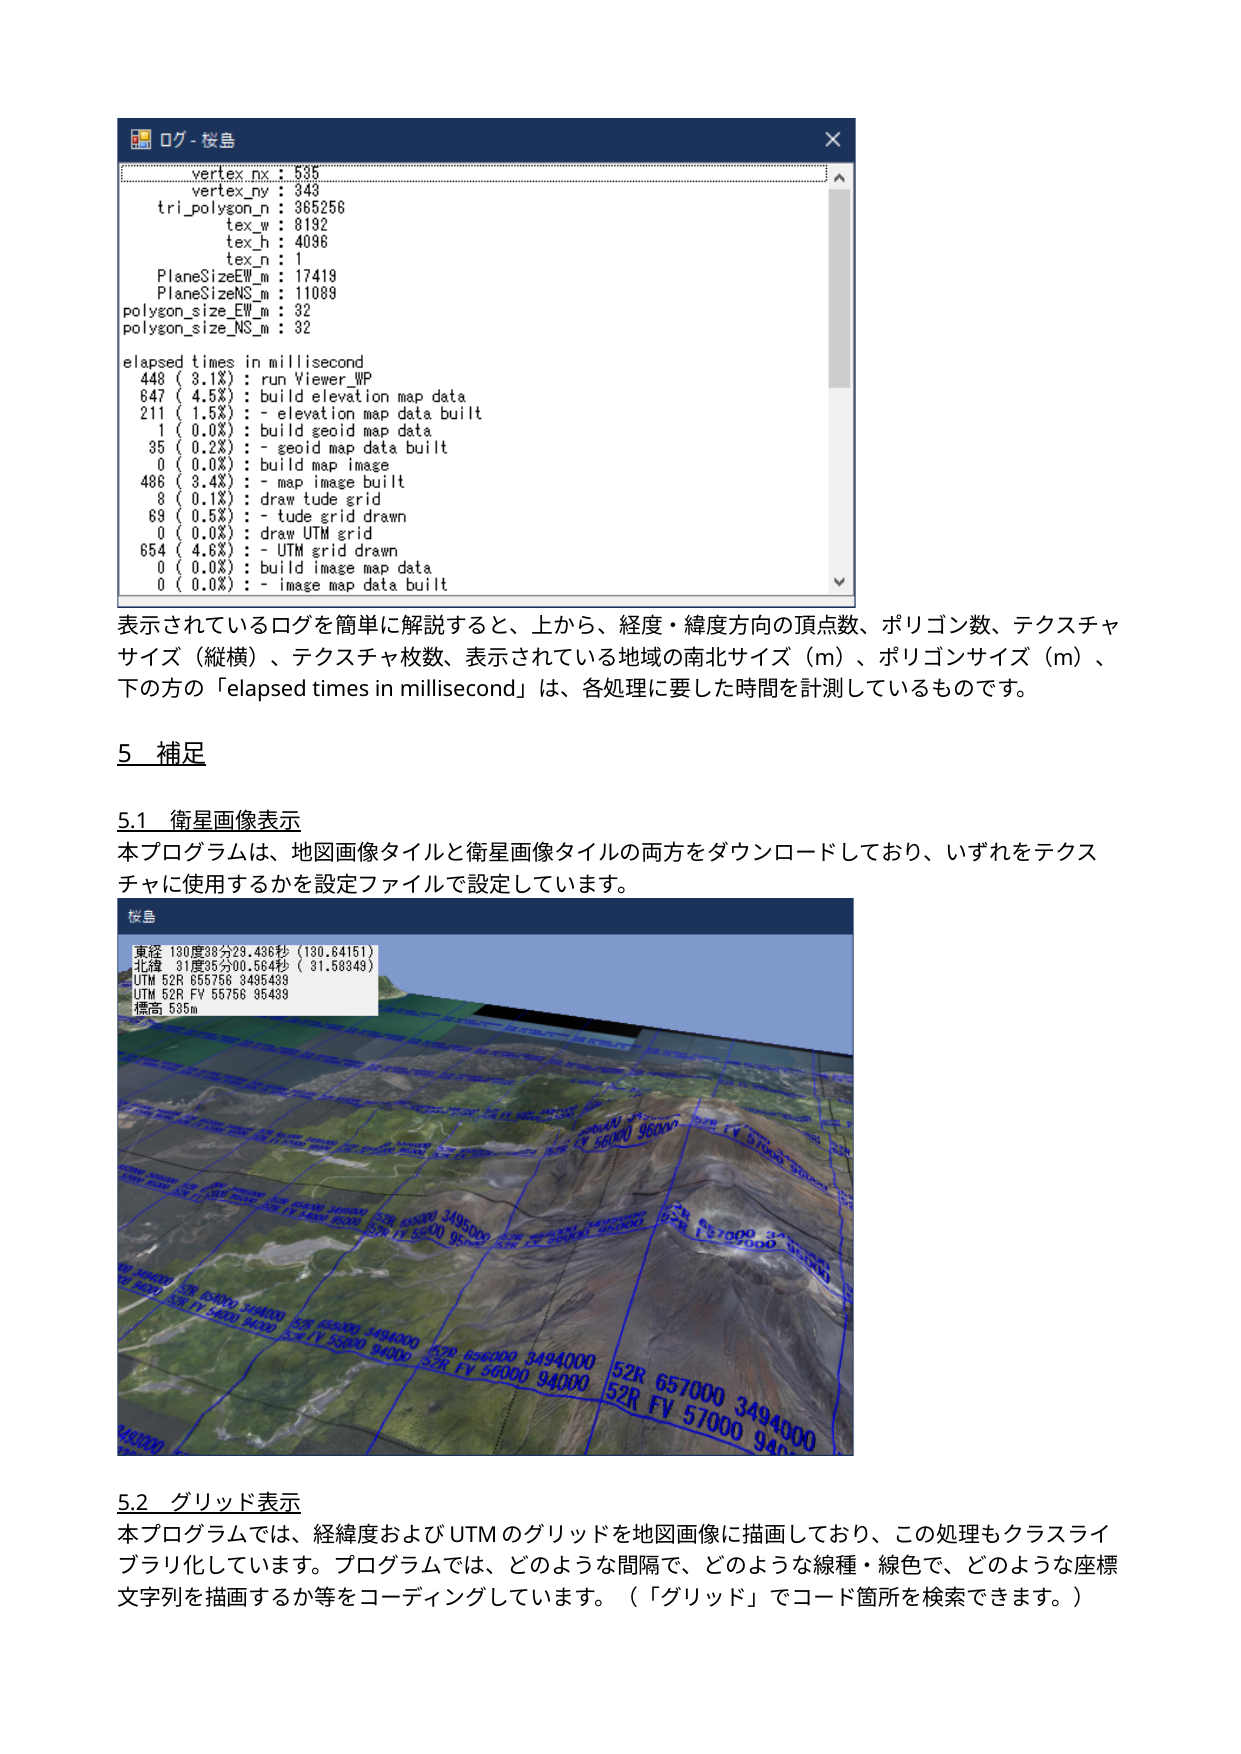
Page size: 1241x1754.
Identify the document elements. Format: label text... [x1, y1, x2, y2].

text 表示されているログを簡単に解説すると、上から、経度・緯度方向の頂点数、ポリゴン数、テクスチャサイズ（縦横）、テクスチャ枚数、表示されている地域の南北サイズ（m）、ポリゴンサイズ（m）、下の方の「elapsed times in millisecond」は、各処理に要した時間を計測しているものです。 [117, 608, 1123, 703]
text 本プログラムは、地図画像タイルと衛星画像タイルの両方をダウンロードしており、いずれをテクスチャに使用するかを設定ファイルで設定しています。 [117, 835, 1123, 898]
picture [117, 898, 854, 1456]
text 5.1 衛星画像表示 [117, 803, 1123, 835]
text 5 補足 [117, 733, 1123, 769]
picture [117, 118, 856, 608]
text 本プログラムでは、経緯度およびUTMのグリッドを地図画像に描画しており、この処理もクラスライブラリ化しています。プログラムでは、どのような間隔で、どのような線種・線色で、どのような座標文字列を描画するか等をコーディングしています。（「グリッド」でコード箇所を検索できます。） [117, 1517, 1123, 1612]
text 5.2 グリッド表示 [117, 1485, 1123, 1517]
